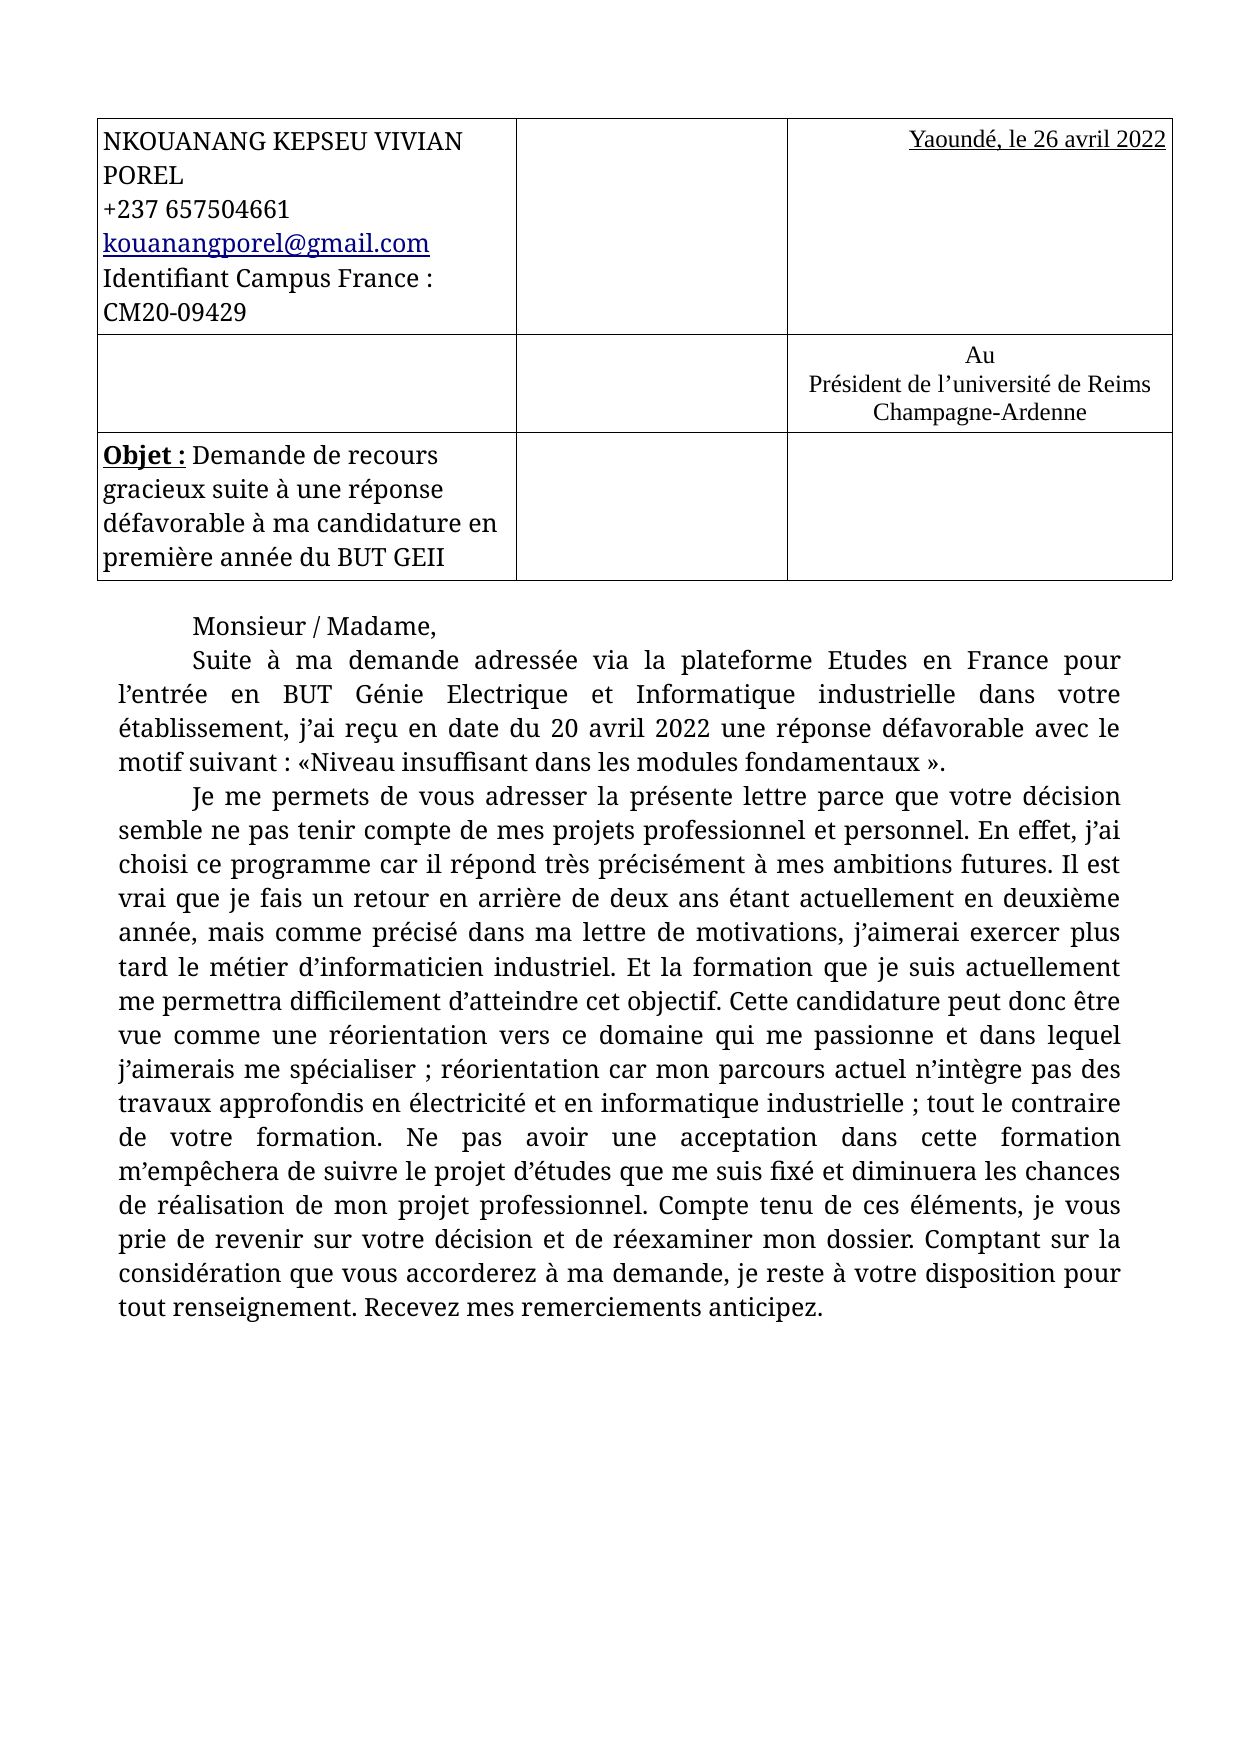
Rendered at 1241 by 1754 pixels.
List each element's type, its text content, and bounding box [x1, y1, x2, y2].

table_cell Au Président de l’université de Reims Champagne-Ardenne [788, 335, 1172, 432]
table_cell [788, 433, 1172, 580]
table_cell [98, 335, 516, 432]
table_header [517, 119, 787, 334]
text Monsieur / Madame, [118, 608, 1122, 643]
table_cell [517, 433, 787, 580]
table_header Yaoundé, le 26 avril 2022 [788, 119, 1172, 334]
table_header NKOUANANG KEPSEU VIVIAN POREL +237 657504661 kouanangporel@gmail.com Identifiant Campus France : CM20-09429 [98, 119, 516, 334]
table_cell Objet : Demande de recours gracieux suite à une réponse défavorable à ma candidature en première année du BUT GEII [98, 433, 516, 580]
table_cell [517, 335, 787, 432]
text Je me permets de vous adresser la présente lettre parce que votre décision semble ne pas tenir compte de mes projets professionnel et personnel. En effet, j’ai choisi ce programme car il répond très précisément à mes ambitions futures. Il est vrai que je fais un retour en arrière de deux ans étant actuellement en deuxième année, mais comme précisé dans ma lettre de motivations, j’aimerai exercer plus tard le métier d’informaticien industriel. Et la formation que je suis actuellement me permettra difficilement d’atteindre cet objectif. Cette candidature peut donc être vue comme une réorientation vers ce domaine qui me passionne et dans lequel j’aimerais me spécialiser ; réorientation car mon parcours actuel n’intègre pas des travaux approfondis en électricité et en informatique industrielle ; tout le contraire de votre formation. Ne pas avoir une acceptation dans cette formation m’empêchera de suivre le projet d’études que me suis fixé et diminuera les chances de réalisation de mon projet professionnel. Compte tenu de ces éléments, je vous prie de revenir sur votre décision et de réexaminer mon dossier. Comptant sur la considération que vous accorderez à ma demande, je reste à votre disposition pour tout renseignement. Recevez mes remerciements anticipez. [118, 779, 1122, 1324]
text Suite à ma demande adressée via la plateforme Etudes en France pour l’entrée en BUT Génie Electrique et Informatique industrielle dans votre établissement, j’ai reçu en date du 20 avril 2022 une réponse défavorable avec le motif suivant : «Niveau insuffisant dans les modules fondamentaux ». [118, 643, 1122, 779]
